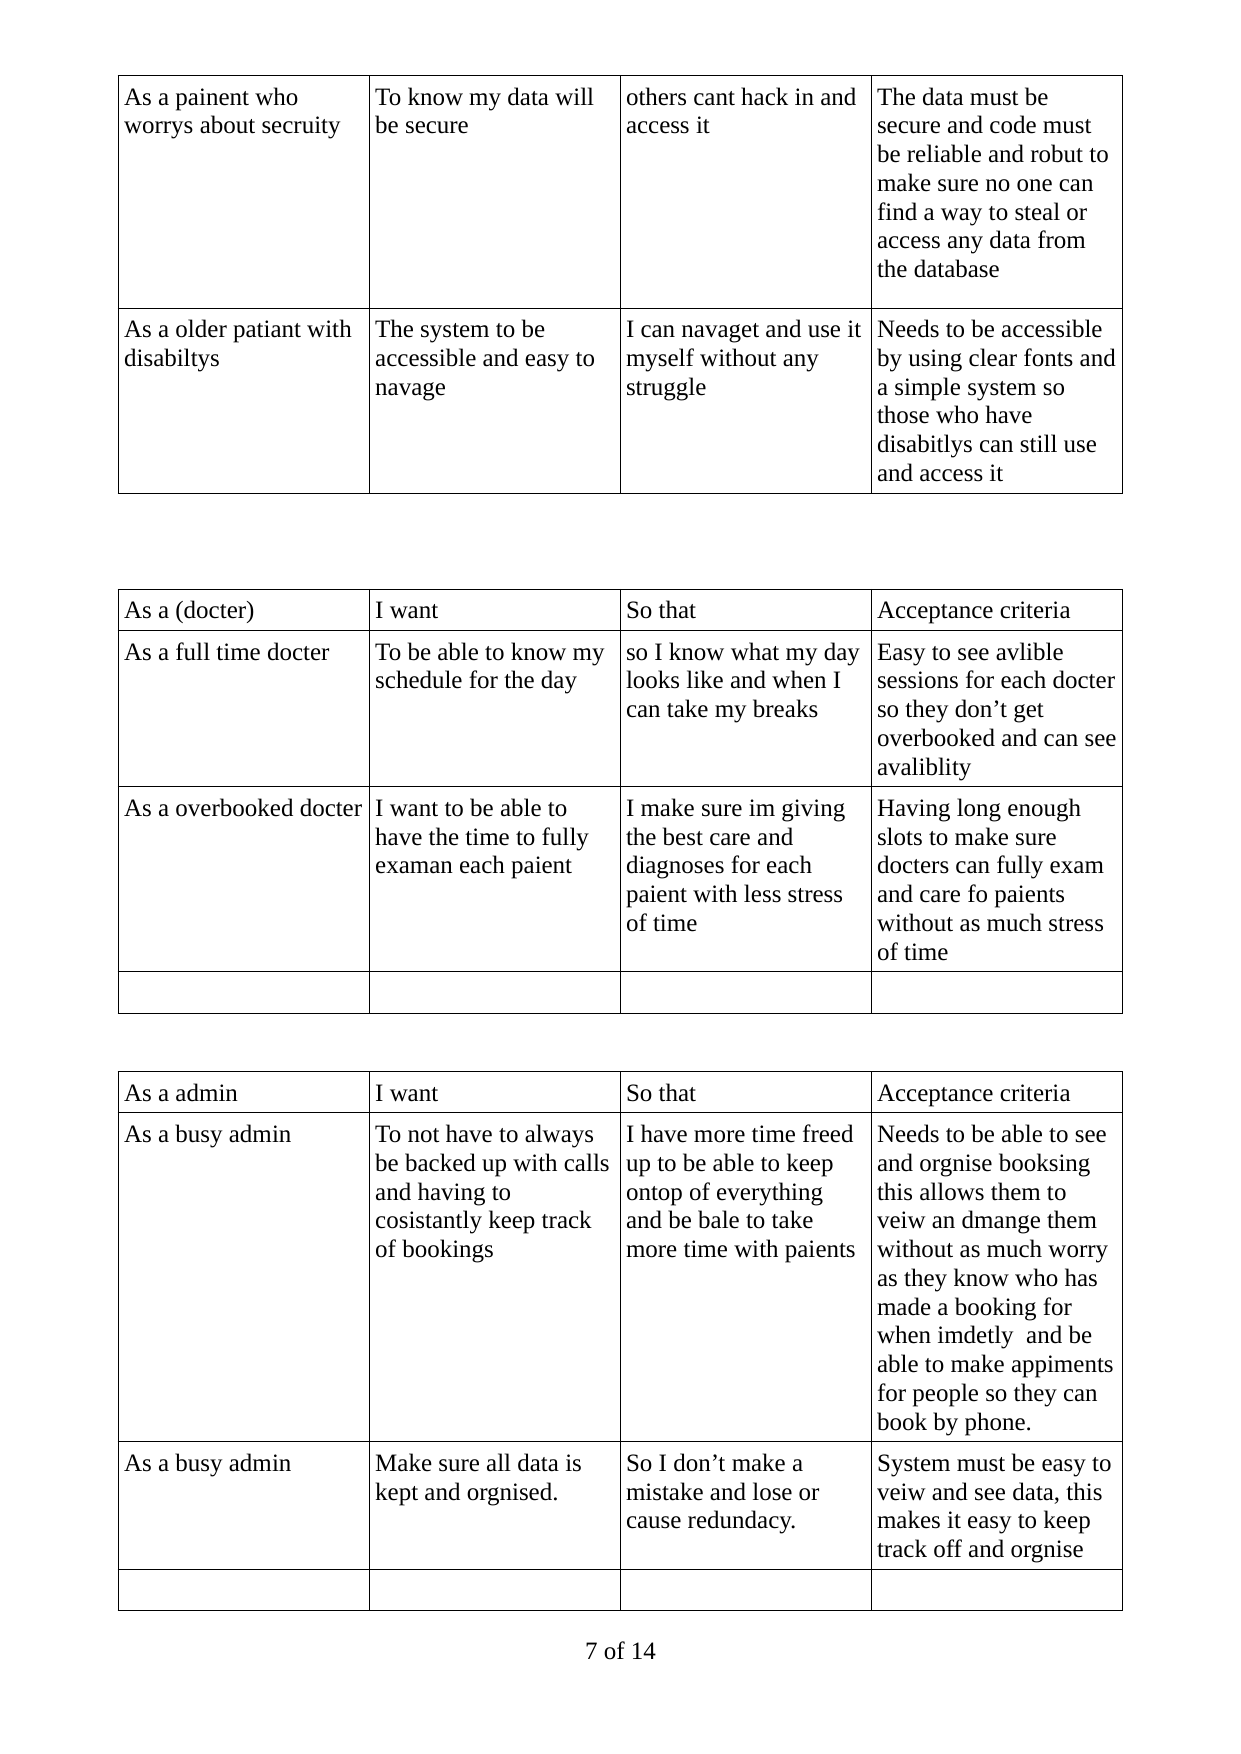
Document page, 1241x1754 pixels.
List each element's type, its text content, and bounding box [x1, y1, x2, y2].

table_cell The system to be accessible and easy to navage [370, 309, 620, 492]
table_cell so I know what my day looks like and when I can take my breaks [621, 631, 871, 786]
table_cell [370, 1570, 620, 1610]
table_cell [370, 972, 620, 1012]
table_header Acceptance criteria [872, 590, 1122, 630]
table_cell I make sure im giving the best care and diagnoses for each paient with less stress of time [621, 787, 871, 971]
table_cell Needs to be accessible by using clear fonts and a simple system so those who have disabitlys can still use and access it [872, 309, 1122, 492]
table_cell As a busy admin [119, 1442, 369, 1568]
table_header So that [621, 590, 871, 630]
table_cell [621, 1570, 871, 1610]
table_cell To not have to always be backed up with calls and having to cosistantly keep track of bookings [370, 1113, 620, 1441]
table_cell As a painent who worrys about secruity [119, 76, 369, 307]
table_cell So I don’t make a mistake and lose or cause redundacy. [621, 1442, 871, 1568]
table_cell As a older patiant with disabiltys [119, 309, 369, 492]
table_header I want [370, 590, 620, 630]
table_cell As a overbooked docter [119, 787, 369, 971]
table_cell [119, 1570, 369, 1610]
table_cell [872, 1570, 1122, 1610]
table_cell System must be easy to veiw and see data, this makes it easy to keep track off and orgnise [872, 1442, 1122, 1568]
table_cell To be able to know my schedule for the day [370, 631, 620, 786]
table_cell others cant hack in and access it [621, 76, 871, 307]
table_cell To know my data will be secure [370, 76, 620, 307]
table_cell The data must be secure and code must be reliable and robut to make sure no one can find a way to steal or access any data from the database [872, 76, 1122, 307]
table_header Acceptance criteria [872, 1072, 1122, 1112]
table_cell Having long enough slots to make sure docters can fully exam and care fo paients without as much stress of time [872, 787, 1122, 971]
table_cell [621, 972, 871, 1012]
table_cell Needs to be able to see and orgnise booksing this allows them to veiw an dmange them without as much worry as they know who has made a booking for when imdetly and be able to make appiments for people so they can book by phone. [872, 1113, 1122, 1441]
table_cell I want to be able to have the time to fully examan each paient [370, 787, 620, 971]
table_cell [872, 972, 1122, 1012]
table_header As a (docter) [119, 590, 369, 630]
table_cell Make sure all data is kept and orgnised. [370, 1442, 620, 1568]
table_cell As a full time docter [119, 631, 369, 786]
table_cell [119, 972, 369, 1012]
table_cell I have more time freed up to be able to keep ontop of everything and be bale to take more time with paients [621, 1113, 871, 1441]
table_cell As a busy admin [119, 1113, 369, 1441]
table_header As a admin [119, 1072, 369, 1112]
table_header So that [621, 1072, 871, 1112]
table_cell I can navaget and use it myself without any struggle [621, 309, 871, 492]
table_cell Easy to see avlible sessions for each docter so they don’t get overbooked and can see avaliblity [872, 631, 1122, 786]
table_header I want [370, 1072, 620, 1112]
